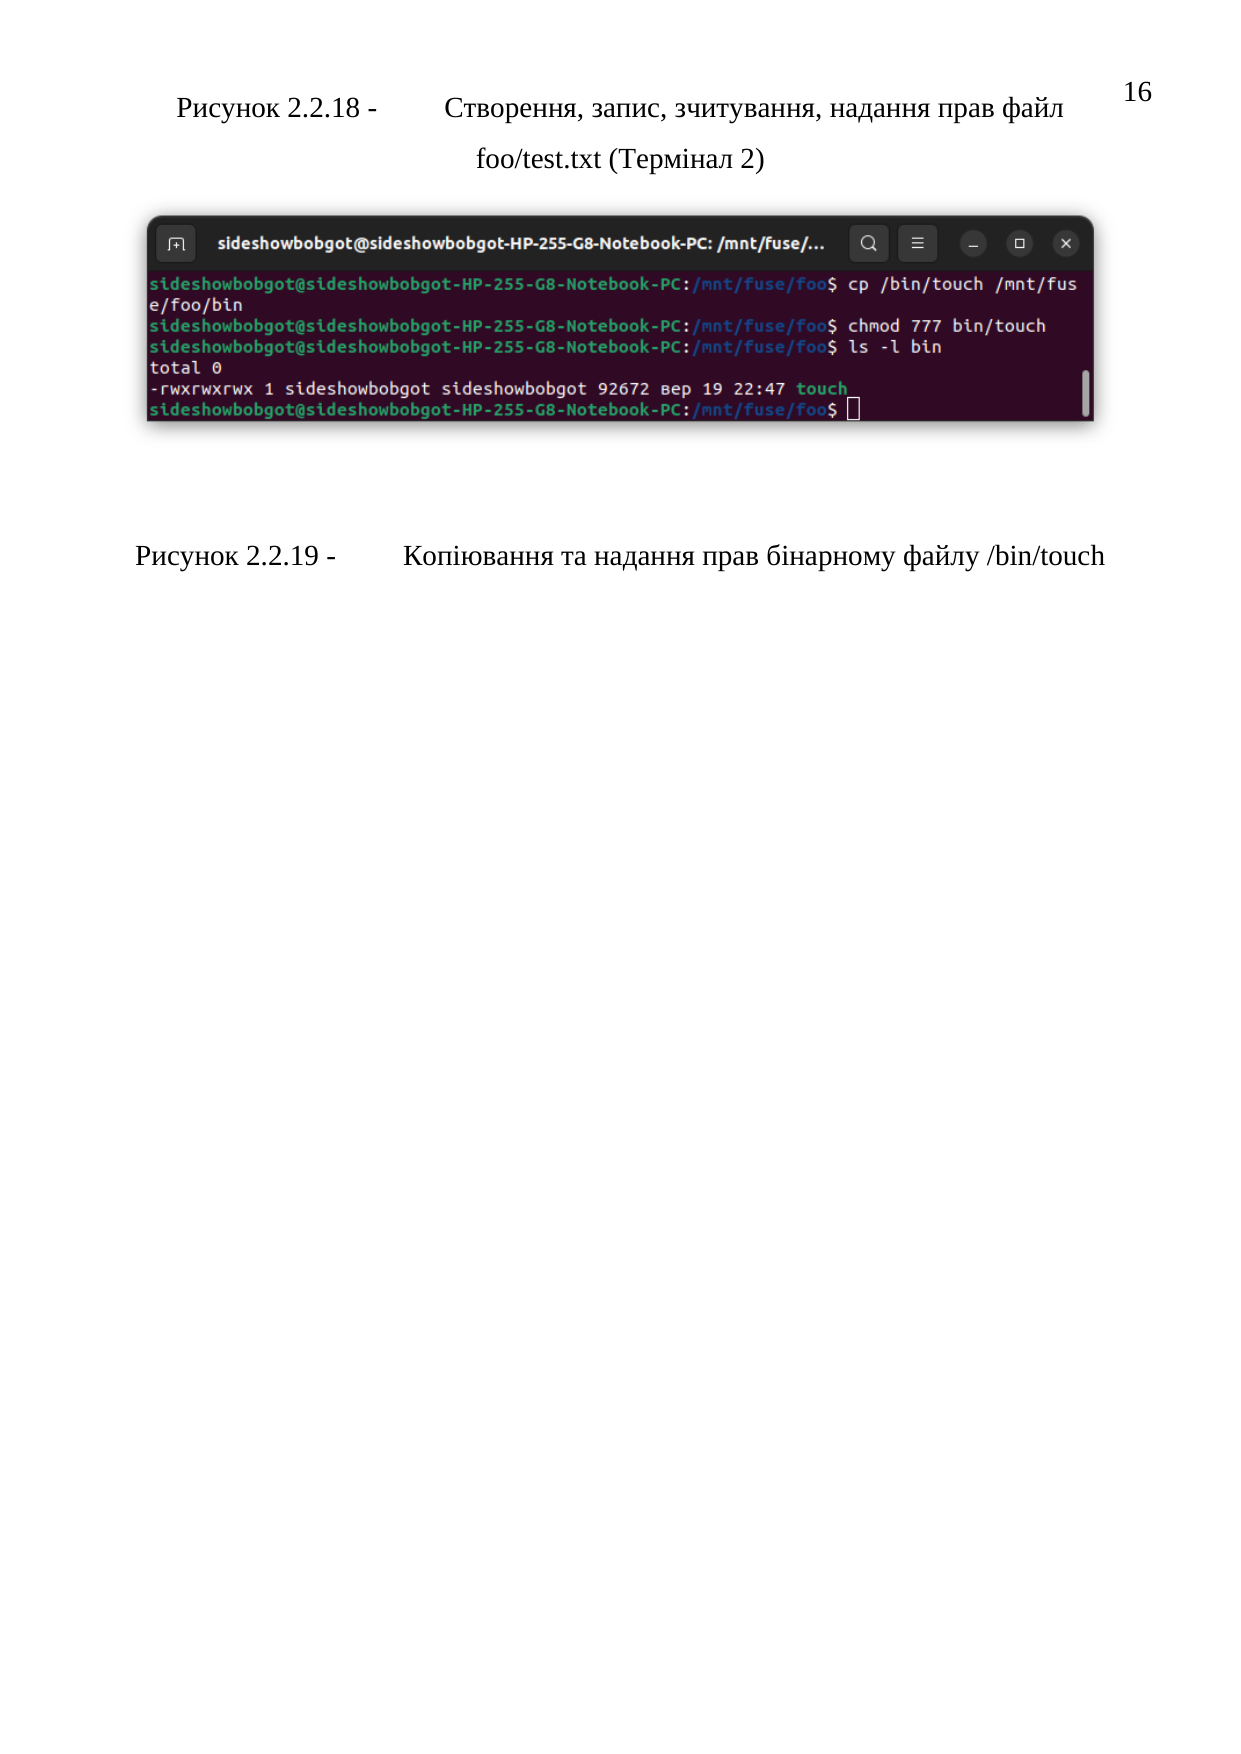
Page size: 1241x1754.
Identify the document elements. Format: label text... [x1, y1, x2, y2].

subtitle Створення, запис, зчитування, надання прав файл foo/test.txt (Термінал 2) [118, 90, 1122, 174]
picture [118, 191, 1123, 454]
subtitle Копіювання та надання прав бінарному файлу /bin/touch [118, 538, 1122, 571]
